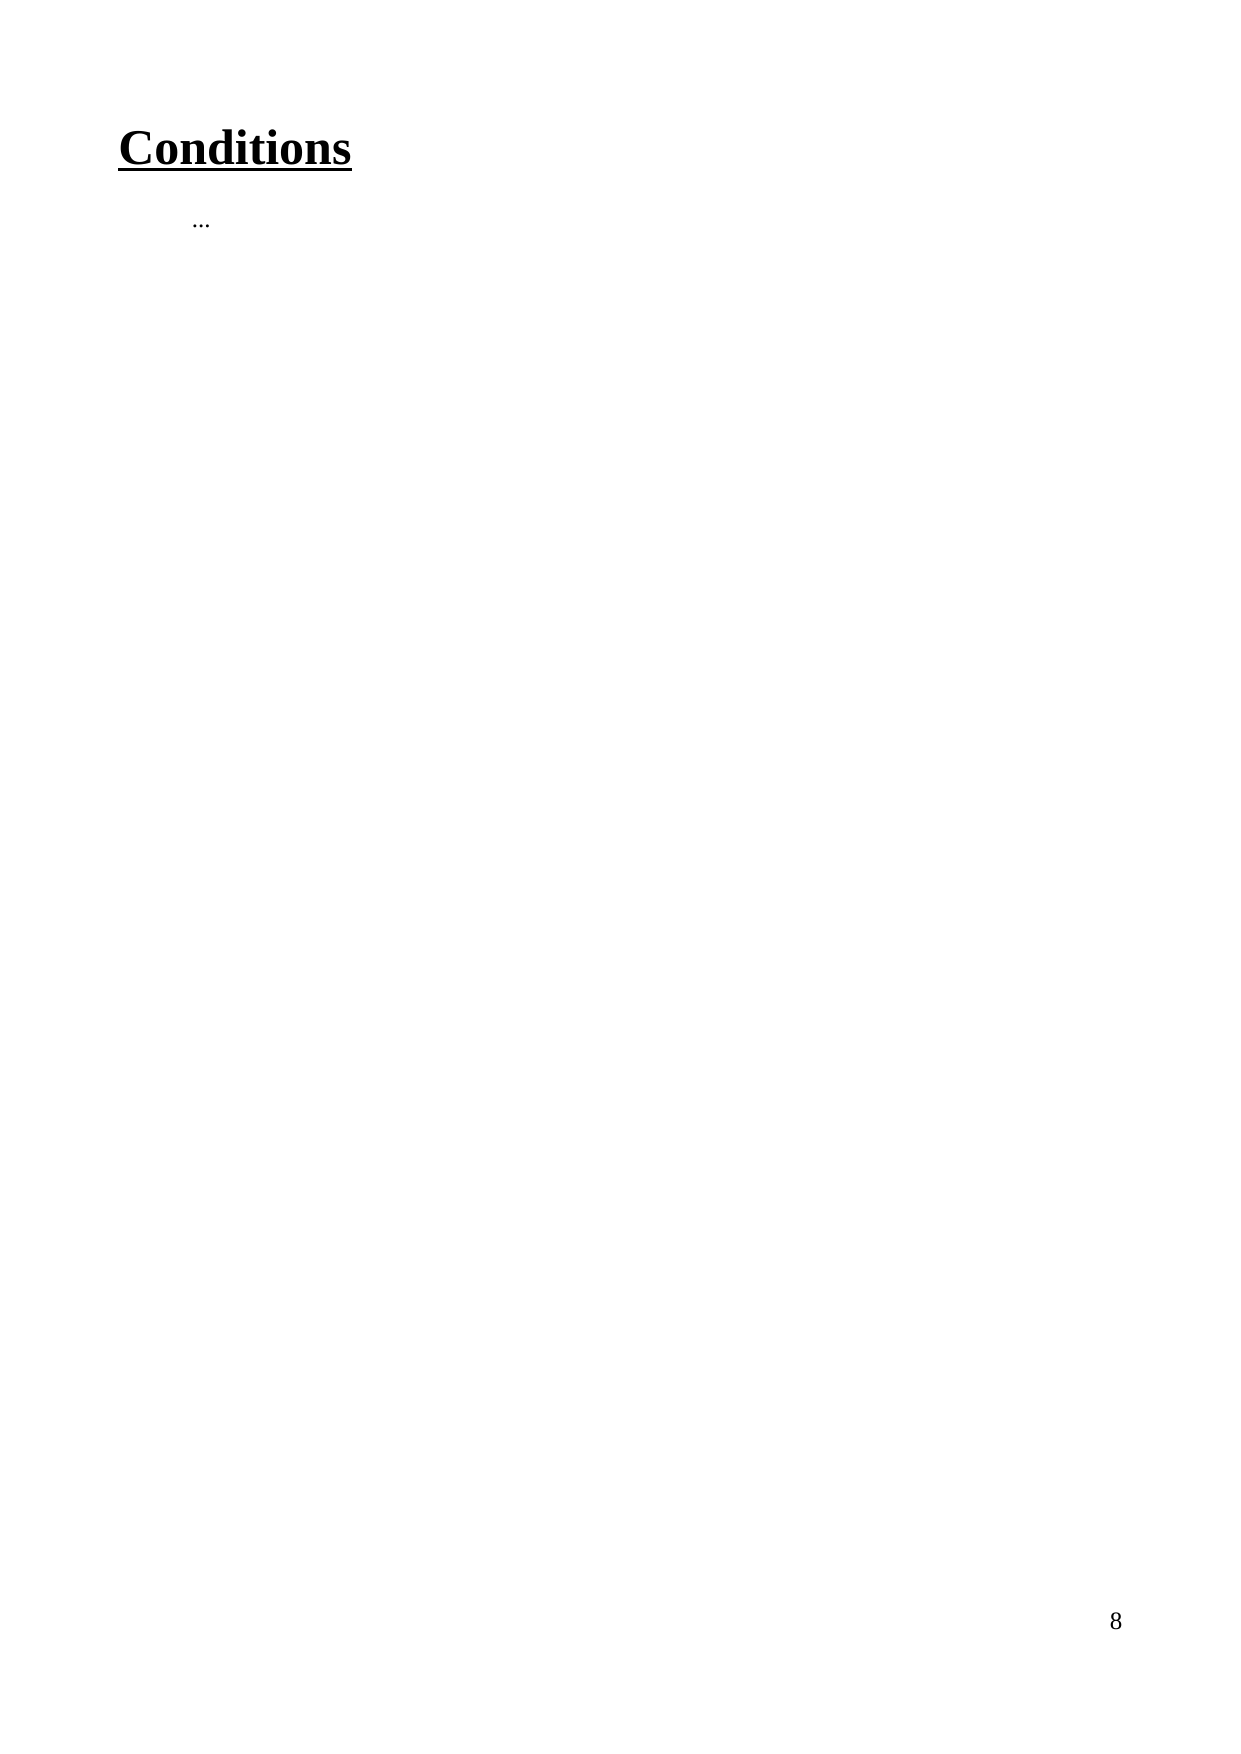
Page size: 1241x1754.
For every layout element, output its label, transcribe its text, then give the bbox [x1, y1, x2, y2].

text Conditions [118, 118, 605, 176]
text ... [118, 204, 605, 233]
